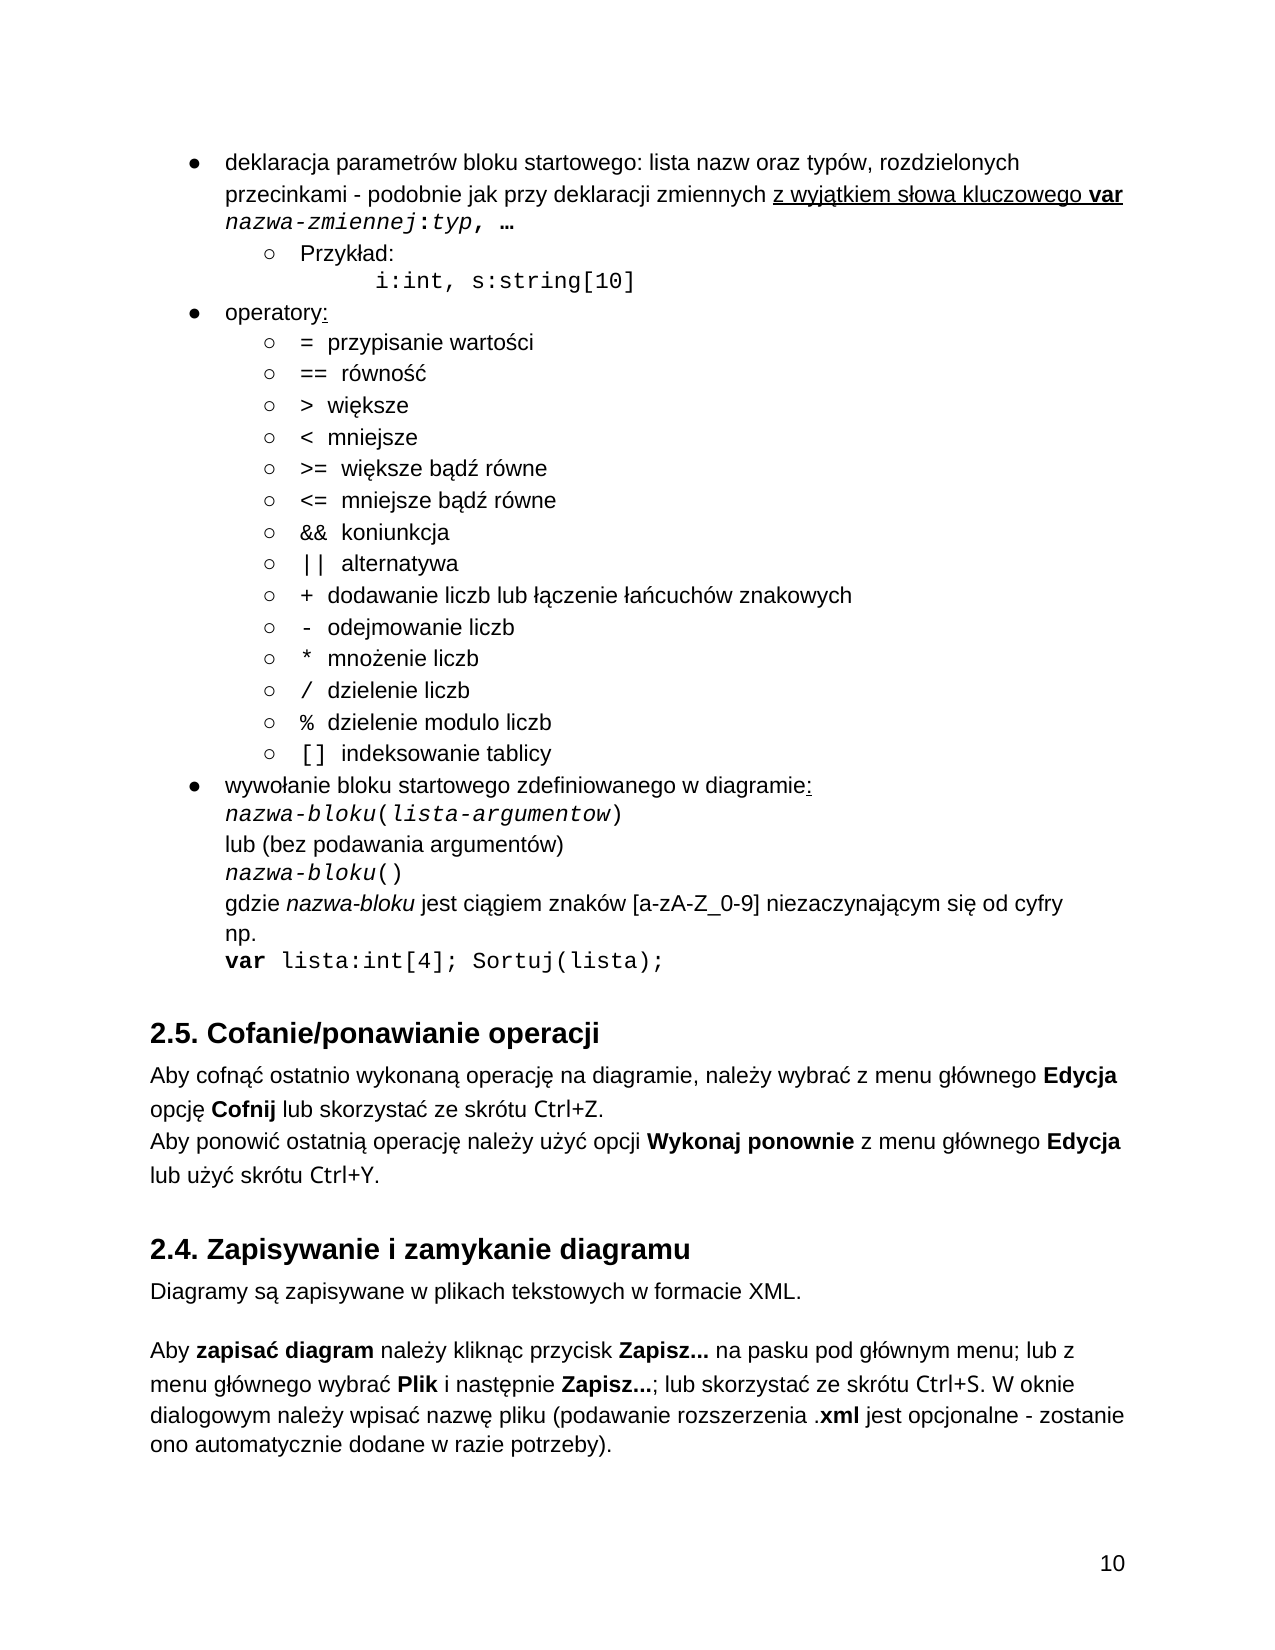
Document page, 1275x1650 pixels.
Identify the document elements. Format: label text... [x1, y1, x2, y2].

list operatory: [187, 300, 1125, 326]
list deklaracja parametrów bloku startowego: lista nazw oraz typów, rozdzielonych przecinkami - podobnie jak przy deklaracji zmiennych z wyjątkiem słowa kluczowego var [187, 150, 1125, 207]
list > większe [262, 393, 1125, 420]
list = przypisanie wartości [262, 329, 1125, 357]
list == równość [262, 361, 1125, 388]
text Aby ponowić ostatnią operację należy użyć opcji Wykonaj ponownie z menu głównego Edycja lub użyć skrótu Ctrl+Y. [150, 1129, 1125, 1191]
text nazwa-zmiennej:typ, … [225, 211, 1125, 237]
list wywołanie bloku startowego zdefiniowanego w diagramie: nazwa-bloku(lista-argumentow) lub (bez podawania argumentów) nazwa-bloku() gdzie nazwa-bloku jest ciągiem znaków [a-zA-Z_0-9] niezaczynającym się od cyfry np. var lista:int[4]; Sortuj(lista); [187, 773, 1125, 976]
list Przykład: [262, 241, 1125, 266]
list <= mniejsze bądź równe [262, 488, 1125, 515]
text Aby zapisać diagram należy kliknąc przycisk Zapisz... na pasku pod głównym menu; lub z menu głównego wybrać Plik i następnie Zapisz...; lub skorzystać ze skrótu Ctrl+S. W oknie dialogowym należy wpisać nazwę pliku (podawanie rozszerzenia .xml jest opcjonalne - zostanie ono automatycznie dodane w razie potrzeby). [150, 1337, 1125, 1458]
subtitle 2.5. Cofanie/ponawianie operacji [150, 1017, 1125, 1050]
list / dzielenie liczb [262, 678, 1125, 705]
list < mniejsze [262, 424, 1125, 452]
text Aby cofnąć ostatnio wykonaną operację na diagramie, należy wybrać z menu głównego Edycja opcję Cofnij lub skorzystać ze skrótu Ctrl+Z. [150, 1063, 1125, 1124]
list % dzielenie modulo liczb [262, 709, 1125, 737]
text Diagramy są zapisywane w plikach tekstowych w formacie XML. [150, 1278, 1125, 1304]
list [] indeksowanie tablicy [262, 741, 1125, 768]
list + dodawanie liczb lub łączenie łańcuchów znakowych [262, 583, 1125, 610]
list && koniunkcja [262, 519, 1125, 547]
subtitle 2.4. Zapisywanie i zamykanie diagramu [150, 1233, 1125, 1265]
list >= większe bądź równe [262, 456, 1125, 483]
list - odejmowanie liczb [262, 614, 1125, 642]
list * mnożenie liczb [262, 646, 1125, 673]
text i:int, s:string[10] [300, 270, 1125, 296]
list || alternatywa [262, 551, 1125, 578]
